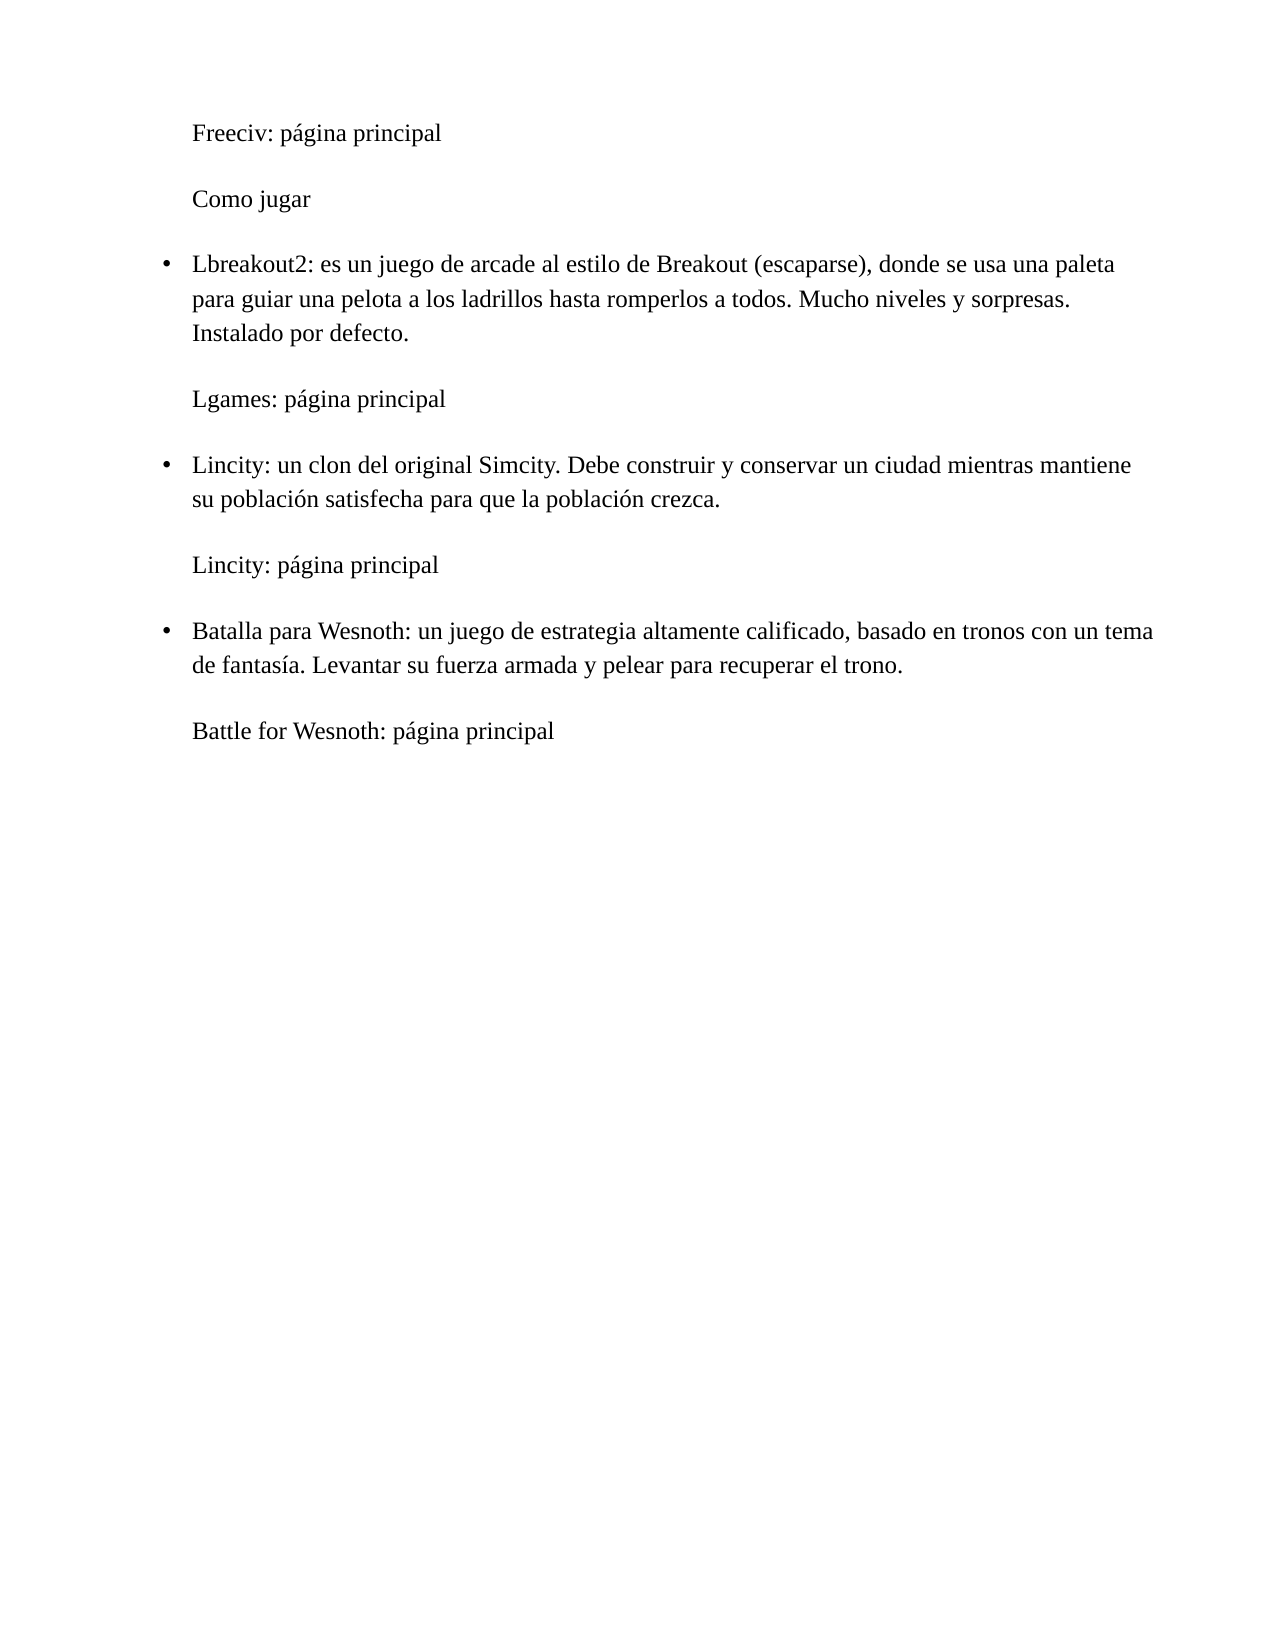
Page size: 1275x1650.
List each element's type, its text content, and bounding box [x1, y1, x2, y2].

list Freeciv: página principal [162, 118, 1157, 147]
list Lincity: página principal [162, 550, 1157, 579]
list Lgames: página principal [162, 384, 1157, 413]
list Lbreakout2: es un juego de arcade al estilo de Breakout (escaparse), donde se usa una paleta para guiar una pelota a los ladrillos hasta romperlos a todos. Mucho niveles y sorpresas. Instalado por defecto. [162, 249, 1157, 347]
list Lincity: un clon del original Simcity. Debe construir y conservar un ciudad mientras mantiene su población satisfecha para que la población crezca. [162, 450, 1157, 513]
list Batalla para Wesnoth: un juego de estrategia altamente calificado, basado en tronos con un tema de fantasía. Levantar su fuerza armada y pelear para recuperar el trono. [162, 616, 1157, 679]
list Battle for Wesnoth: página principal [162, 716, 1157, 745]
list Como jugar [162, 184, 1157, 213]
